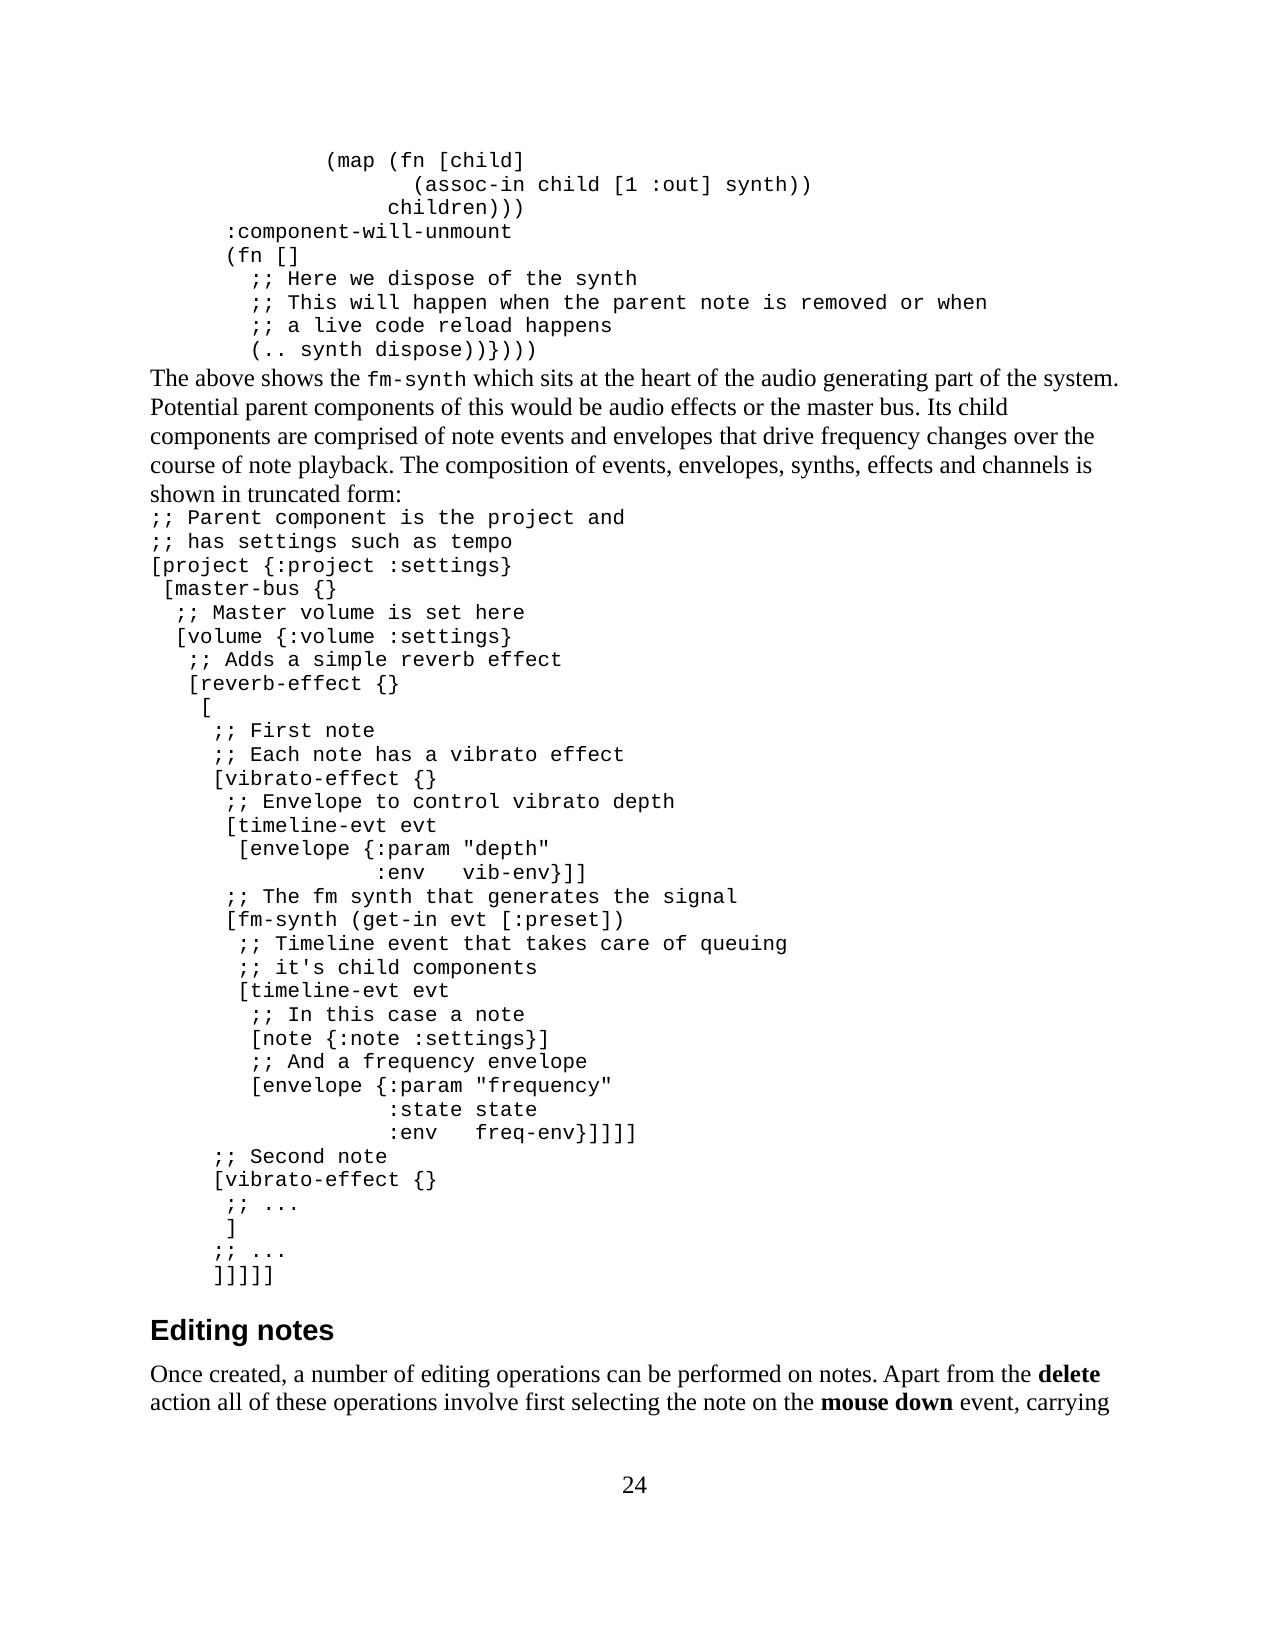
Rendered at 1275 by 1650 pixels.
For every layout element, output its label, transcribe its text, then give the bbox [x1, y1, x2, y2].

text ;; Each note has a vibrato effect [150, 744, 1125, 767]
text ;; ... [150, 1193, 1125, 1217]
text :env freq-env}]]]] [150, 1122, 1125, 1146]
text ;; has settings such as tempo [150, 531, 1125, 555]
text ;; Master volume is set here [150, 602, 1125, 626]
text [fm-synth (get-in evt [:preset]) [150, 909, 1125, 933]
text ;; Parent component is the project and [150, 507, 1125, 531]
text :state state [150, 1098, 1125, 1122]
text children))) [150, 197, 1125, 221]
text [vibrato-effect {} [150, 1169, 1125, 1193]
text (map (fn [child] [150, 150, 1125, 174]
text ;; Adds a simple reverb effect [150, 649, 1125, 673]
text ;; Timeline event that takes care of queuing [150, 933, 1125, 957]
text [ [150, 697, 1125, 720]
text [timeline-evt evt [150, 980, 1125, 1004]
text (.. synth dispose))}))) [150, 339, 1125, 363]
text [envelope {:param "frequency" [150, 1075, 1125, 1098]
text ] [150, 1217, 1125, 1240]
text ;; it's child components [150, 957, 1125, 980]
text [vibrato-effect {} [150, 767, 1125, 791]
text ;; ... [150, 1240, 1125, 1264]
text ;; The fm synth that generates the signal [150, 886, 1125, 909]
text [timeline-evt evt [150, 815, 1125, 838]
text [master-bus {} [150, 578, 1125, 602]
text (assoc-in child [1 :out] synth)) [150, 174, 1125, 197]
text ;; This will happen when the parent note is removed or when [150, 292, 1125, 316]
text :env vib-env}]] [150, 862, 1125, 886]
text (fn [] [150, 244, 1125, 268]
text ;; Here we dispose of the synth [150, 268, 1125, 292]
text ;; Envelope to control vibrato depth [150, 791, 1125, 815]
subtitle Editing notes [150, 1313, 1125, 1346]
text ;; Second note [150, 1146, 1125, 1169]
text ;; a live code reload happens [150, 316, 1125, 339]
text [project {:project :settings} [150, 555, 1125, 578]
text [envelope {:param "depth" [150, 838, 1125, 862]
text The above shows the fm-synth which sits at the heart of the audio generating part of the system. Potential parent components of this would be audio effects or the master bus. Its child components are comprised of note events and envelopes that drive frequency changes over the course of note playback. The composition of events, envelopes, synths, effects and channels is shown in truncated form: [150, 363, 1125, 507]
text ;; And a frequency envelope [150, 1051, 1125, 1075]
text Once created, a number of editing operations can be performed on notes. Apart from the delete action all of these operations involve first selecting the note on the mouse down event, carrying [150, 1359, 1125, 1416]
text [note {:note :settings}] [150, 1028, 1125, 1051]
text [reverb-effect {} [150, 673, 1125, 697]
text [volume {:volume :settings} [150, 626, 1125, 649]
text ;; In this case a note [150, 1004, 1125, 1028]
text ;; First note [150, 720, 1125, 744]
text :component-will-unmount [150, 221, 1125, 244]
text ]]]]] [150, 1264, 1125, 1288]
